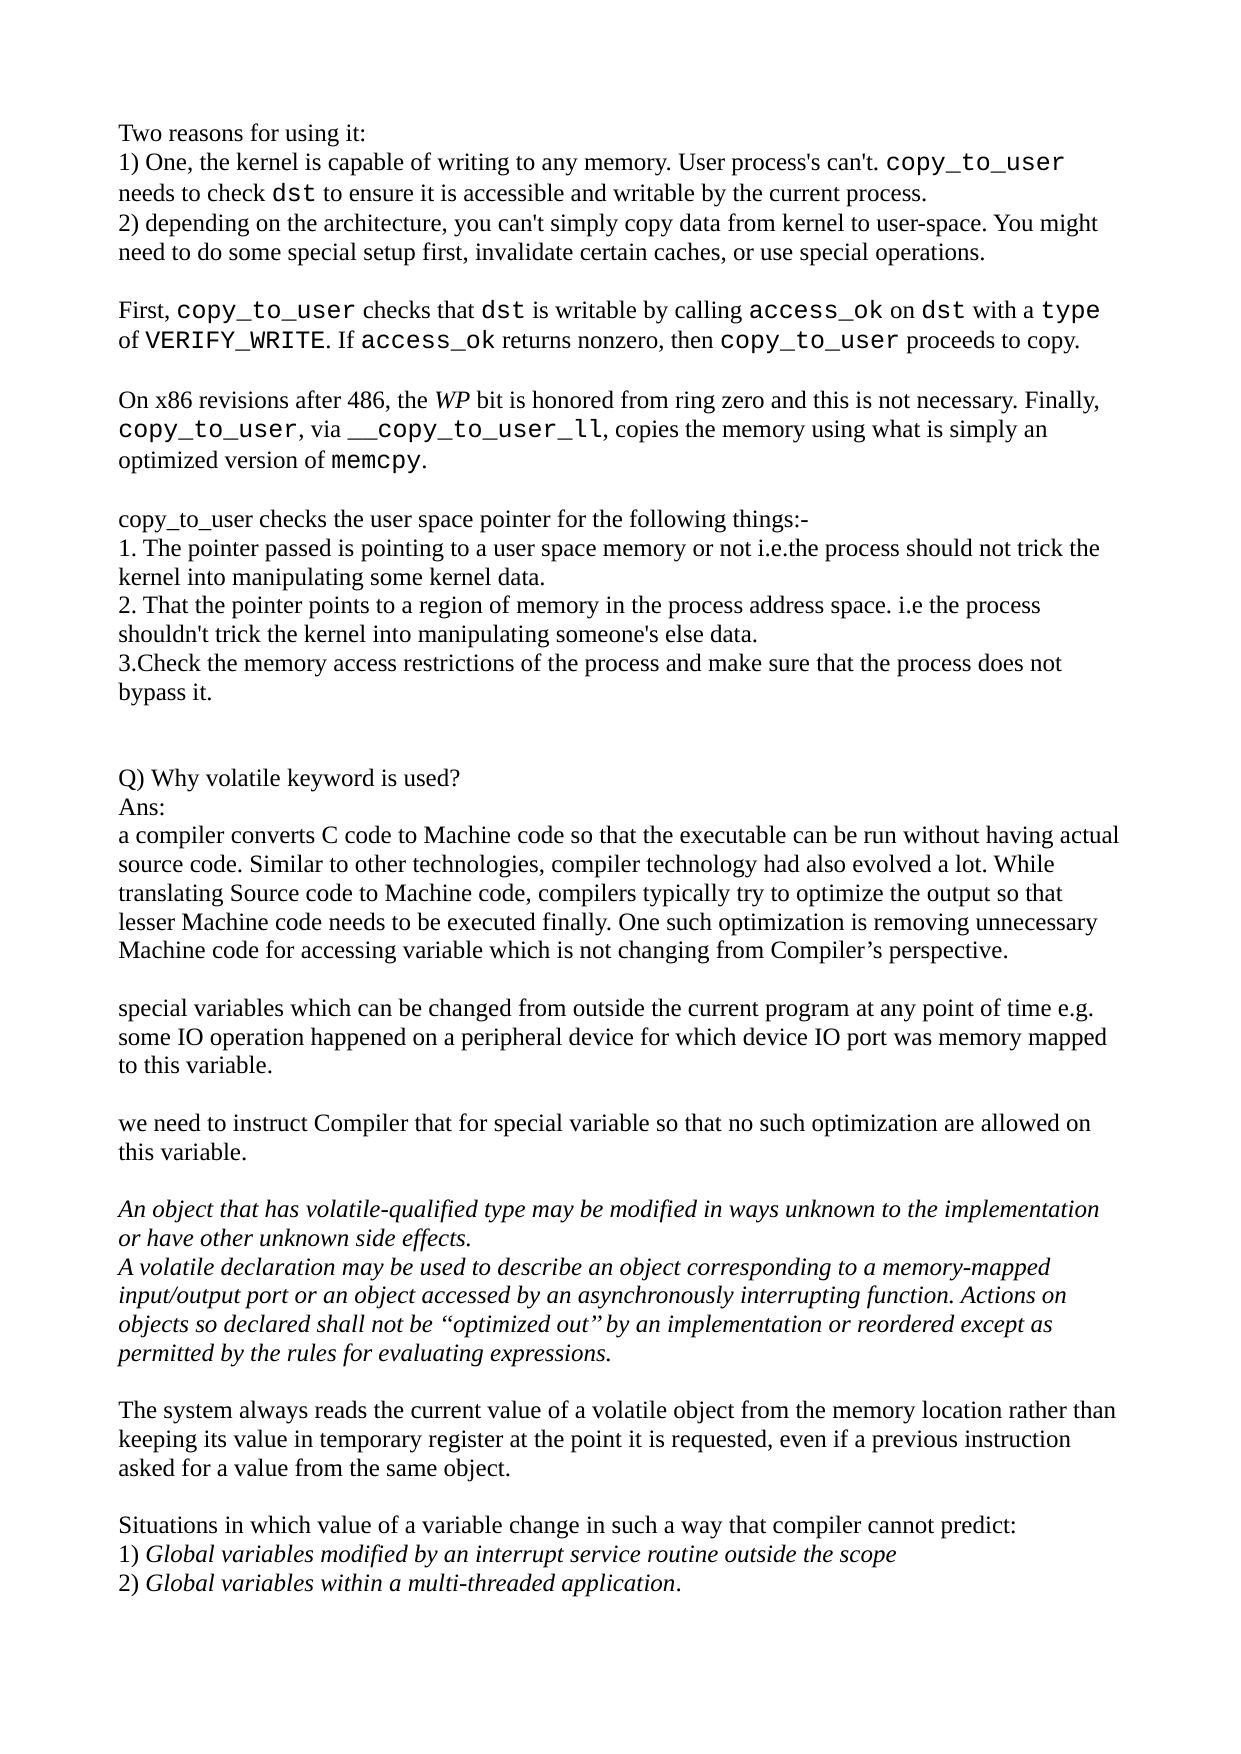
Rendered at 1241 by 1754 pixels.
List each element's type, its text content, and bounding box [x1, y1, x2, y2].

text 1) Global variables modified by an interrupt service routine outside the scope [118, 1539, 1122, 1568]
text Q) Why volatile keyword is used? Ans: [118, 763, 1122, 821]
text The system always reads the current value of a volatile object from the memory location rather than keeping its value in temporary register at the point it is requested, even if a previous instruction asked for a value from the same object. [118, 1396, 1122, 1482]
text we need to instruct Compiler that for special variable so that no such optimization are allowed on this variable. [118, 1108, 1122, 1166]
text 2) Global variables within a multi-threaded application. [118, 1568, 1122, 1597]
text special variables which can be changed from outside the current program at any point of time e.g. some IO operation happened on a peripheral device for which device IO port was memory mapped to this variable. [118, 993, 1122, 1079]
text Situations in which value of a variable change in such a way that compiler cannot predict: [118, 1511, 1122, 1539]
text 2) depending on the architecture, you can't simply copy data from kernel to user-space. You might need to do some special setup first, invalidate certain caches, or use special operations. [118, 208, 1122, 266]
text First, copy_to_user checks that dst is writable by calling access_ok on dst with a type of VERIFY_WRITE. If access_ok returns nonzero, then copy_to_user proceeds to copy. [118, 295, 1122, 356]
text A volatile declaration may be used to describe an object corresponding to a memory-mapped input/output port or an object accessed by an asynchronously interrupting function. Actions on objects so declared shall not be ‘‘optimized out’’ by an implementation or reordered except as permitted by the rules for evaluating expressions. [118, 1252, 1122, 1367]
text An object that has volatile-qualified type may be modified in ways unknown to the implementation or have other unknown side effects. [118, 1194, 1122, 1252]
text On x86 revisions after 486, the WP bit is honored from ring zero and this is not necessary. Finally, copy_to_user, via __copy_to_user_ll, copies the memory using what is simply an optimized version of memcpy. [118, 385, 1122, 476]
text 1) One, the kernel is capable of writing to any memory. User process's can't. copy_to_user needs to check dst to ensure it is accessible and writable by the current process. [118, 147, 1122, 208]
text a compiler converts C code to Machine code so that the executable can be run without having actual source code. Similar to other technologies, compiler technology had also evolved a lot. While translating Source code to Machine code, compilers typically try to optimize the output so that lesser Machine code needs to be executed finally. One such optimization is removing unnecessary Machine code for accessing variable which is not changing from Compiler’s perspective. [118, 821, 1122, 964]
text Two reasons for using it: [118, 118, 1122, 147]
text copy_to_user checks the user space pointer for the following things:- 1. The pointer passed is pointing to a user space memory or not i.e.the process should not trick the kernel into manipulating some kernel data. 2. That the pointer points to a region of memory in the process address space. i.e the process shouldn't trick the kernel into manipulating someone's else data. 3.Check the memory access restrictions of the process and make sure that the process does not bypass it. [118, 504, 1122, 706]
